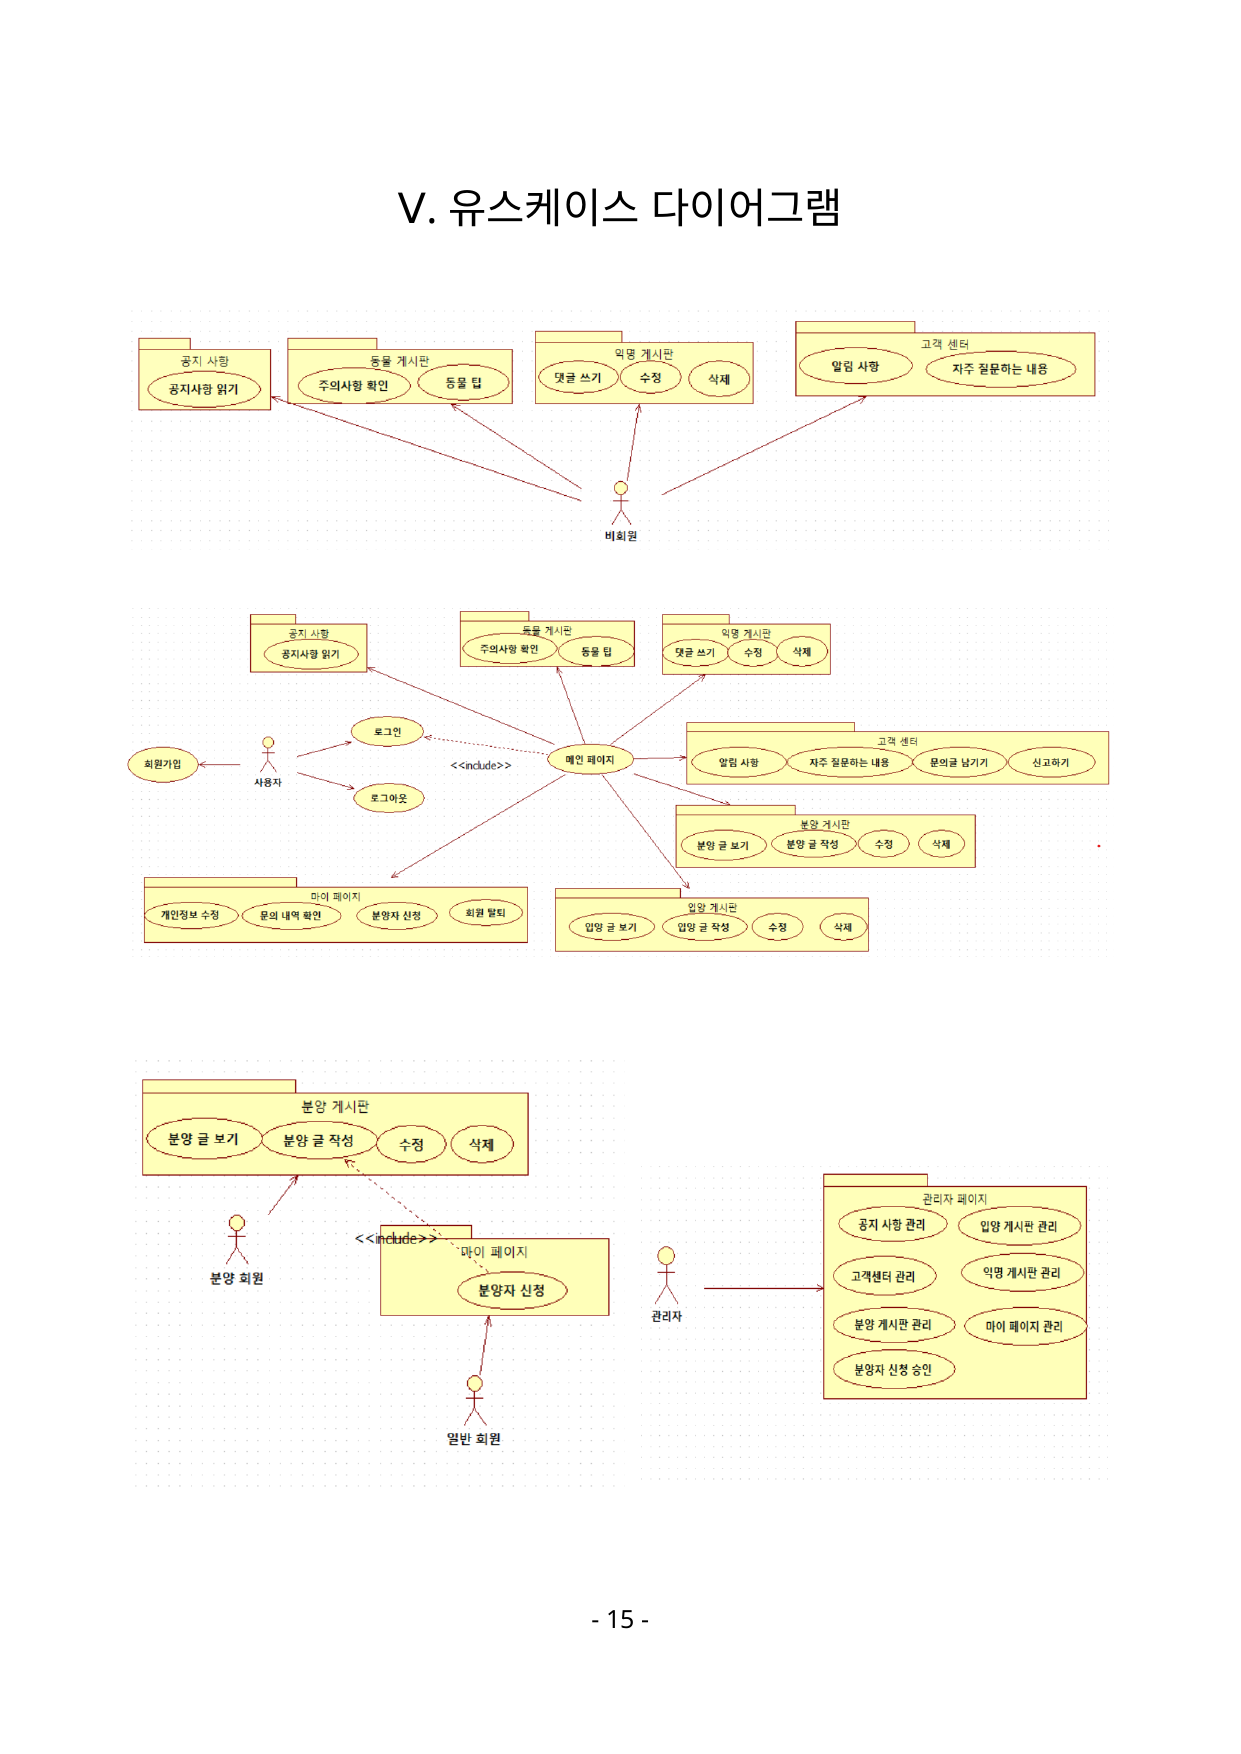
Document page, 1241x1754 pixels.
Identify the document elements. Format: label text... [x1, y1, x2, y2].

picture [640, 1157, 1116, 1487]
picture [128, 1050, 625, 1488]
text Ⅴ. 유스케이스 다이어그램 [118, 175, 1122, 235]
picture [126, 308, 1113, 550]
picture [126, 606, 1114, 957]
